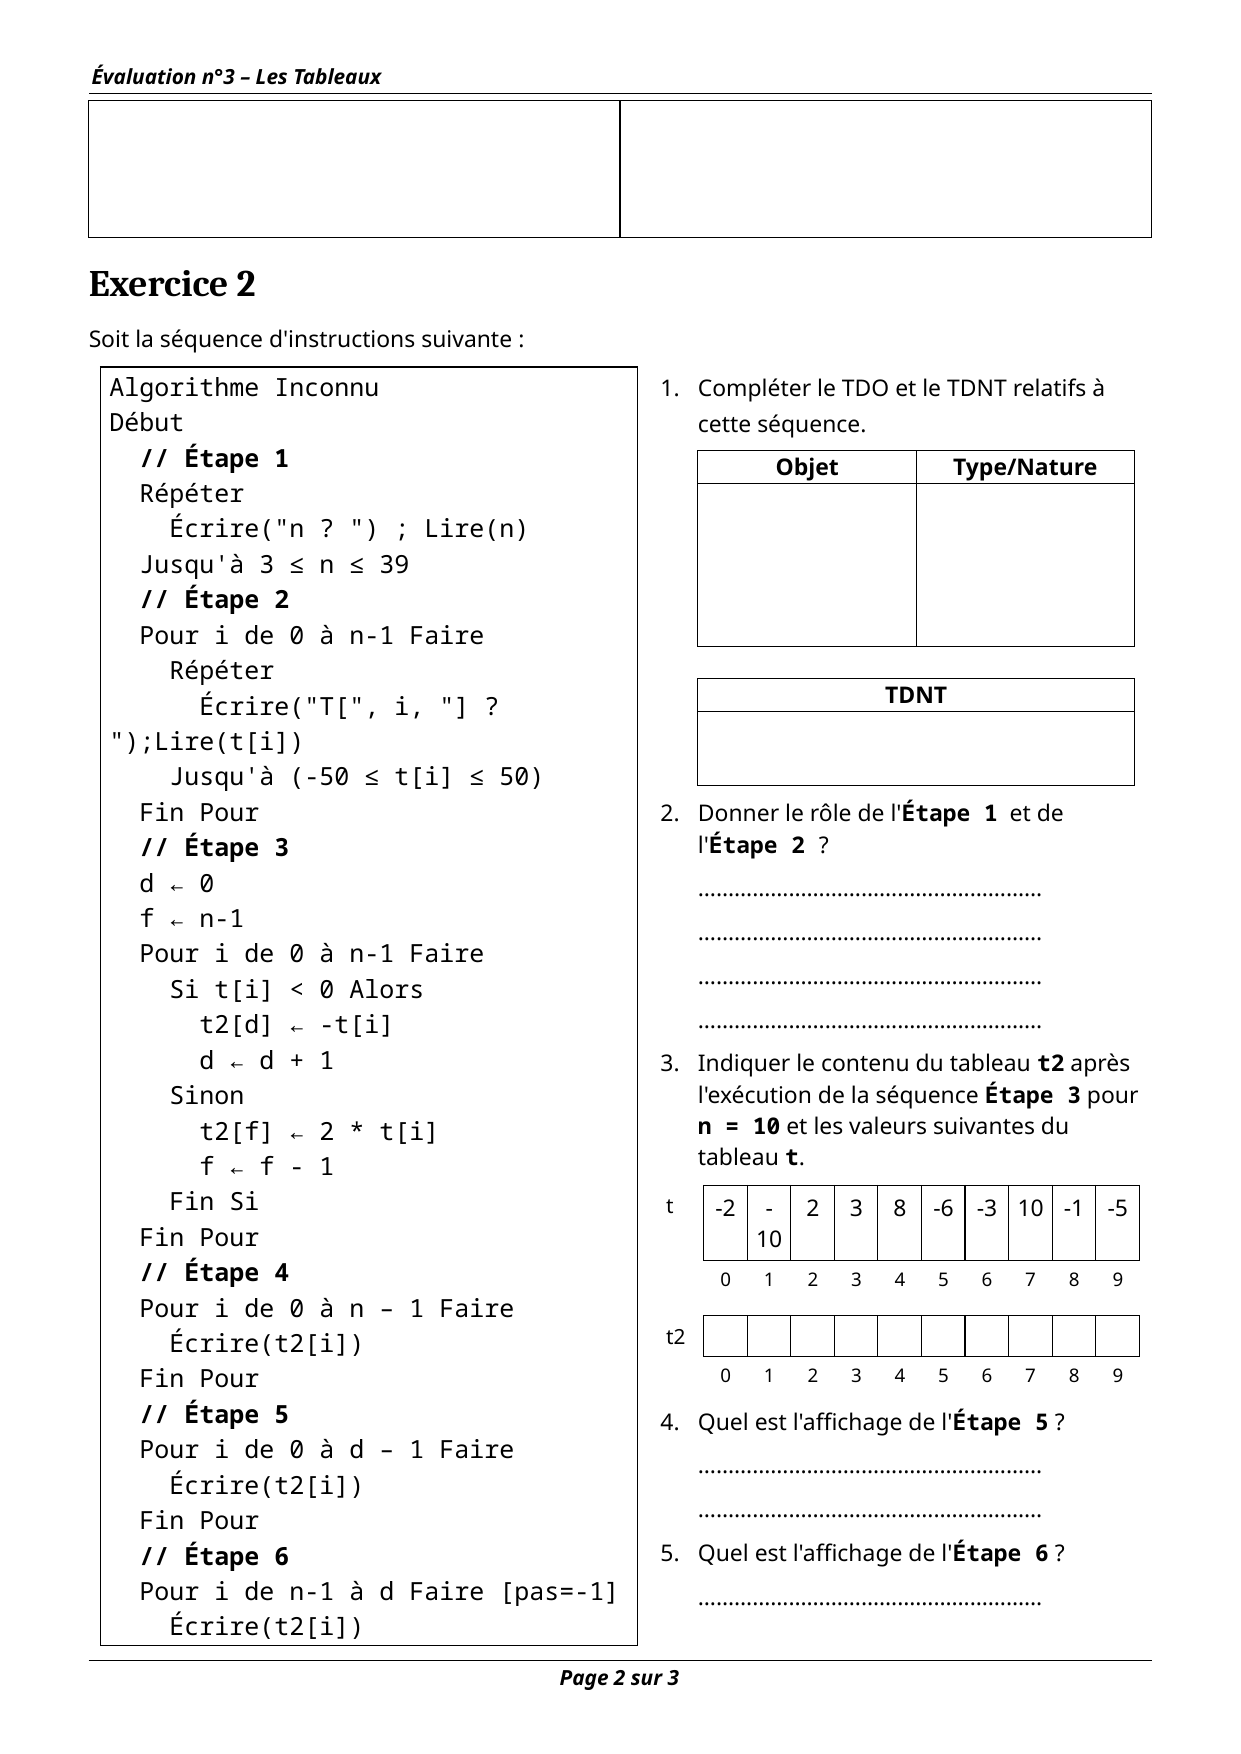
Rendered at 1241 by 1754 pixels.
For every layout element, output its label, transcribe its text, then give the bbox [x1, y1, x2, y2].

table_cell [965, 1298, 1008, 1315]
table_cell [1096, 1316, 1139, 1356]
table_header [89, 366, 100, 1647]
table_header -10 [748, 1186, 790, 1260]
table_cell [1052, 1298, 1096, 1315]
table_header t [660, 1185, 703, 1260]
table_header Compléter le TDO et le TDNT relatifs à cette séquence. Donner le rôle de l'Étape 1 et de l'Étape 2 ? ………………………………………………… ………………………………………………… ………………………………………………… ………………………………………………… Indiquer le contenu du tableau t2 après l'exécution de la séquence Étape 3 pour n = 10 et les valeurs suivantes du tableau t. Quel est l'affichage de l'Étape 5 ? ………………………………………………… ………………………………………………… Quel est l'affichage de l'Étape 6 ? ………………………………………………… ………………………………………………… [649, 366, 1151, 1647]
table_cell [966, 1316, 1008, 1356]
table_cell 1 [747, 1261, 791, 1298]
table_header 8 [878, 1186, 921, 1260]
table_cell 3 [834, 1261, 878, 1298]
table_cell [747, 1298, 791, 1315]
table_cell [1009, 1316, 1052, 1356]
table_cell [922, 1316, 964, 1356]
table_cell [1096, 1298, 1139, 1315]
table_cell [834, 1298, 878, 1315]
table_cell [748, 1316, 790, 1356]
table_cell [660, 1260, 704, 1298]
table_cell [791, 1298, 834, 1315]
table_cell [698, 647, 1134, 678]
table_cell [878, 1316, 921, 1356]
table_cell [704, 1298, 747, 1315]
table_cell TDNT [698, 679, 1134, 711]
table_header -2 [704, 1186, 747, 1260]
table_cell [1053, 1316, 1095, 1356]
table_cell 2 [791, 1261, 834, 1298]
table_cell [698, 484, 916, 646]
table_cell [1009, 1298, 1052, 1315]
table_cell 4 [878, 1357, 921, 1394]
table_header -3 [966, 1186, 1008, 1260]
table_cell [835, 1316, 877, 1356]
table_cell 5 [921, 1261, 965, 1298]
table_header -1 [1053, 1186, 1095, 1260]
table_cell [660, 1298, 704, 1315]
table_cell [698, 712, 1134, 784]
table_cell [89, 101, 619, 237]
table_cell 0 [704, 1261, 747, 1298]
table_cell 4 [878, 1261, 921, 1298]
table_cell 3 [834, 1357, 878, 1394]
table_cell [621, 101, 1151, 237]
table_cell 5 [921, 1357, 965, 1394]
table_cell [660, 1356, 704, 1394]
table_cell 7 [1009, 1261, 1052, 1298]
table_cell [921, 1298, 965, 1315]
table_cell [917, 484, 1134, 646]
table_cell 6 [965, 1357, 1008, 1394]
table_header -5 [1096, 1186, 1139, 1260]
subtitle Exercice 2 [88, 263, 1152, 306]
table_header 2 [791, 1186, 834, 1260]
table_cell 0 [704, 1357, 747, 1394]
table_header 3 [835, 1186, 877, 1260]
table_cell [704, 1316, 747, 1356]
table_cell 7 [1009, 1357, 1052, 1394]
table_cell 9 [1096, 1261, 1139, 1298]
table_cell 8 [1052, 1357, 1096, 1394]
table_header Objet [698, 451, 916, 482]
table_cell 8 [1052, 1261, 1096, 1298]
table_cell [791, 1316, 834, 1356]
table_header 10 [1009, 1186, 1052, 1260]
table_header Algorithme Inconnu Début // Étape 1 Répéter Écrire("n ? ") ; Lire(n) Jusqu'à 3 ≤ n ≤ 39 // Étape 2 Pour i de 0 à n-1 Faire Répéter Écrire("T[", i, "] ? ");Lire(t[i]) Jusqu'à (-50 ≤ t[i] ≤ 50) Fin Pour // Étape 3 d ← 0 f ← n-1 Pour i de 0 à n-1 Faire Si t[i] < 0 Alors t2[d] ← -t[i] d ← d + 1 Sinon t2[f] ← 2 * t[i] f ← f - 1 Fin Si Fin Pour // Étape 4 Pour i de 0 à n – 1 Faire Écrire(t2[i]) Fin Pour // Étape 5 Pour i de 0 à d – 1 Faire Écrire(t2[i]) Fin Pour // Étape 6 Pour i de n-1 à d Faire [pas=-1] Écrire(t2[i]) [101, 366, 649, 1647]
table_header -6 [922, 1186, 964, 1260]
table_header Type/Nature [917, 451, 1134, 482]
table_cell 2 [791, 1357, 834, 1394]
table_cell 6 [965, 1261, 1008, 1298]
table_cell [878, 1298, 921, 1315]
table_cell t2 [660, 1315, 703, 1356]
text Soit la séquence d'instructions suivante : [88, 323, 1152, 354]
table_cell 1 [747, 1357, 791, 1394]
table_cell 9 [1096, 1357, 1139, 1394]
